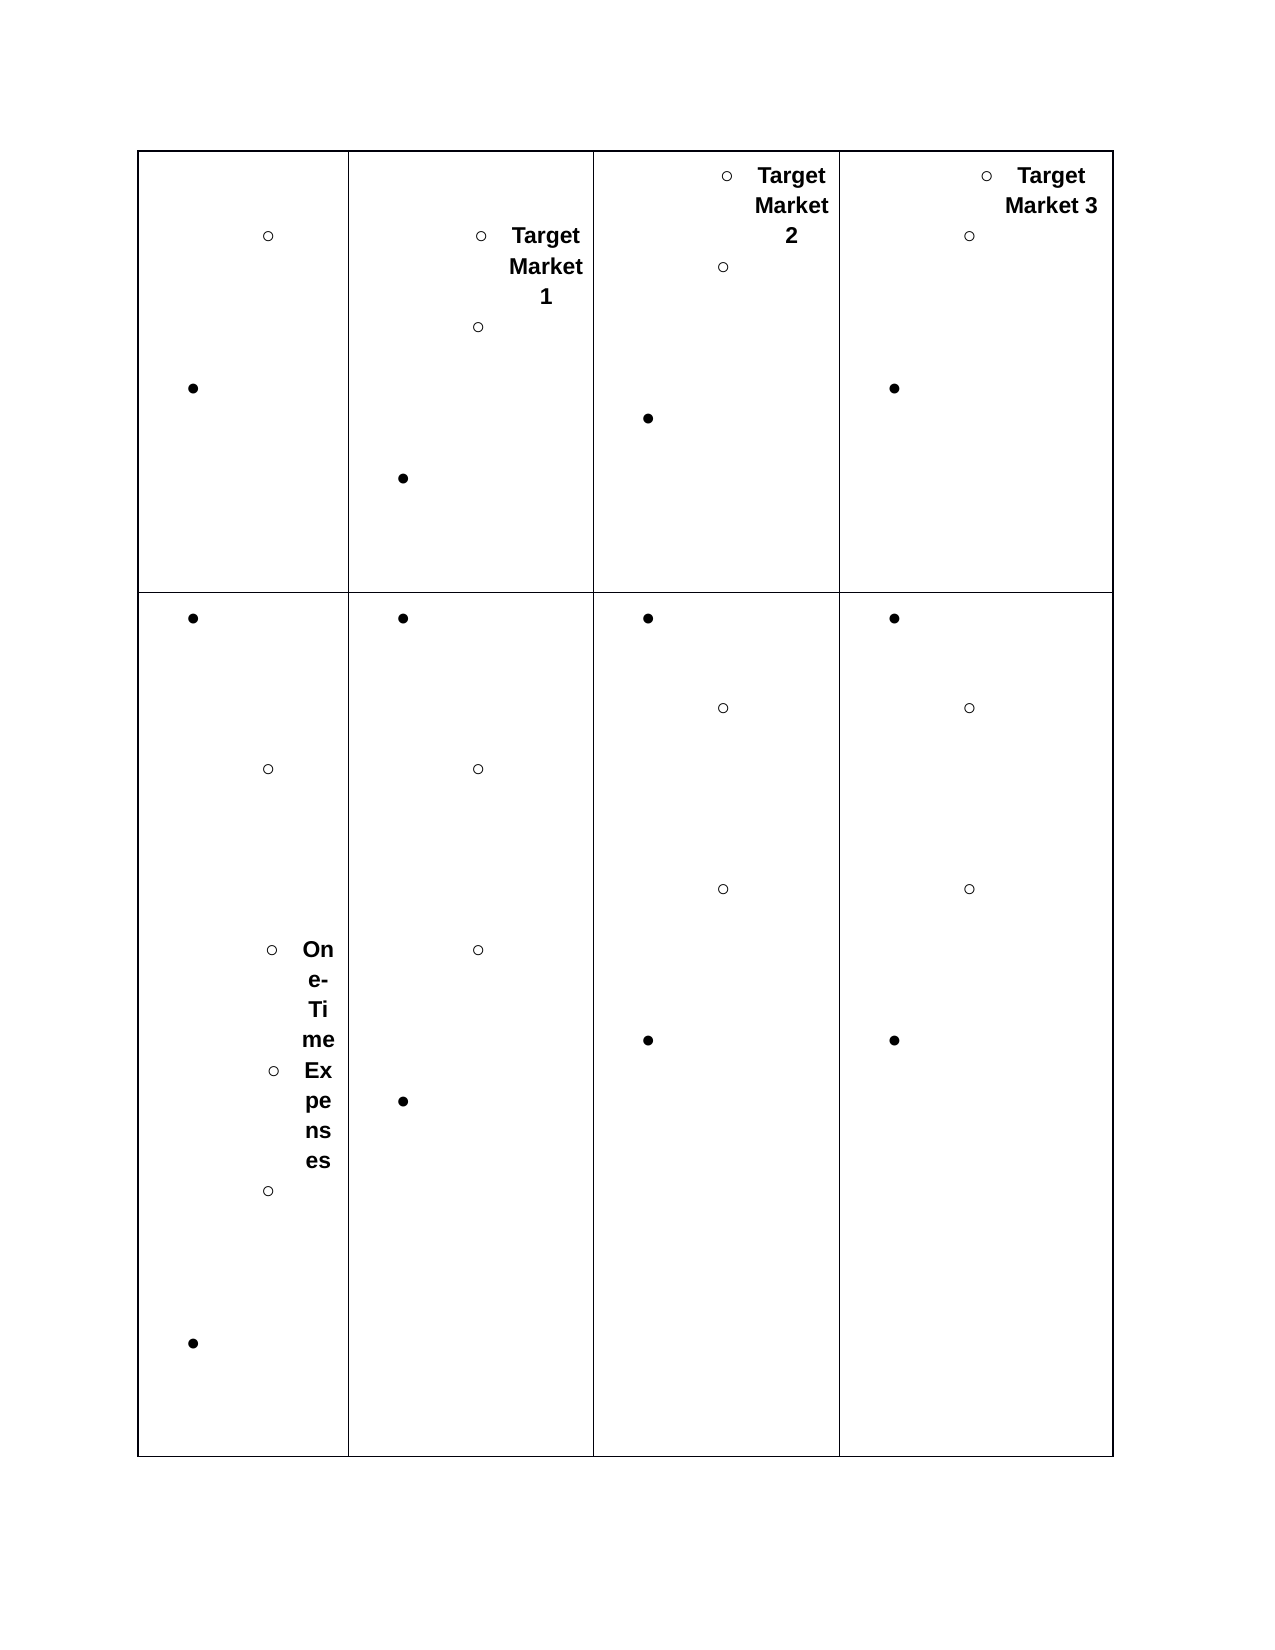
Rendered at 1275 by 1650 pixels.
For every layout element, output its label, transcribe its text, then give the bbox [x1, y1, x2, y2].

table_header Target Market 3 [840, 152, 1112, 591]
table_cell [594, 593, 839, 1456]
table_header Target Market 2 [594, 152, 839, 591]
table_header [139, 152, 348, 591]
table_cell [349, 593, 593, 1456]
table_header Target Market 1 [349, 152, 593, 591]
table_cell [840, 593, 1112, 1456]
table_cell One-Time Expenses [139, 593, 348, 1456]
